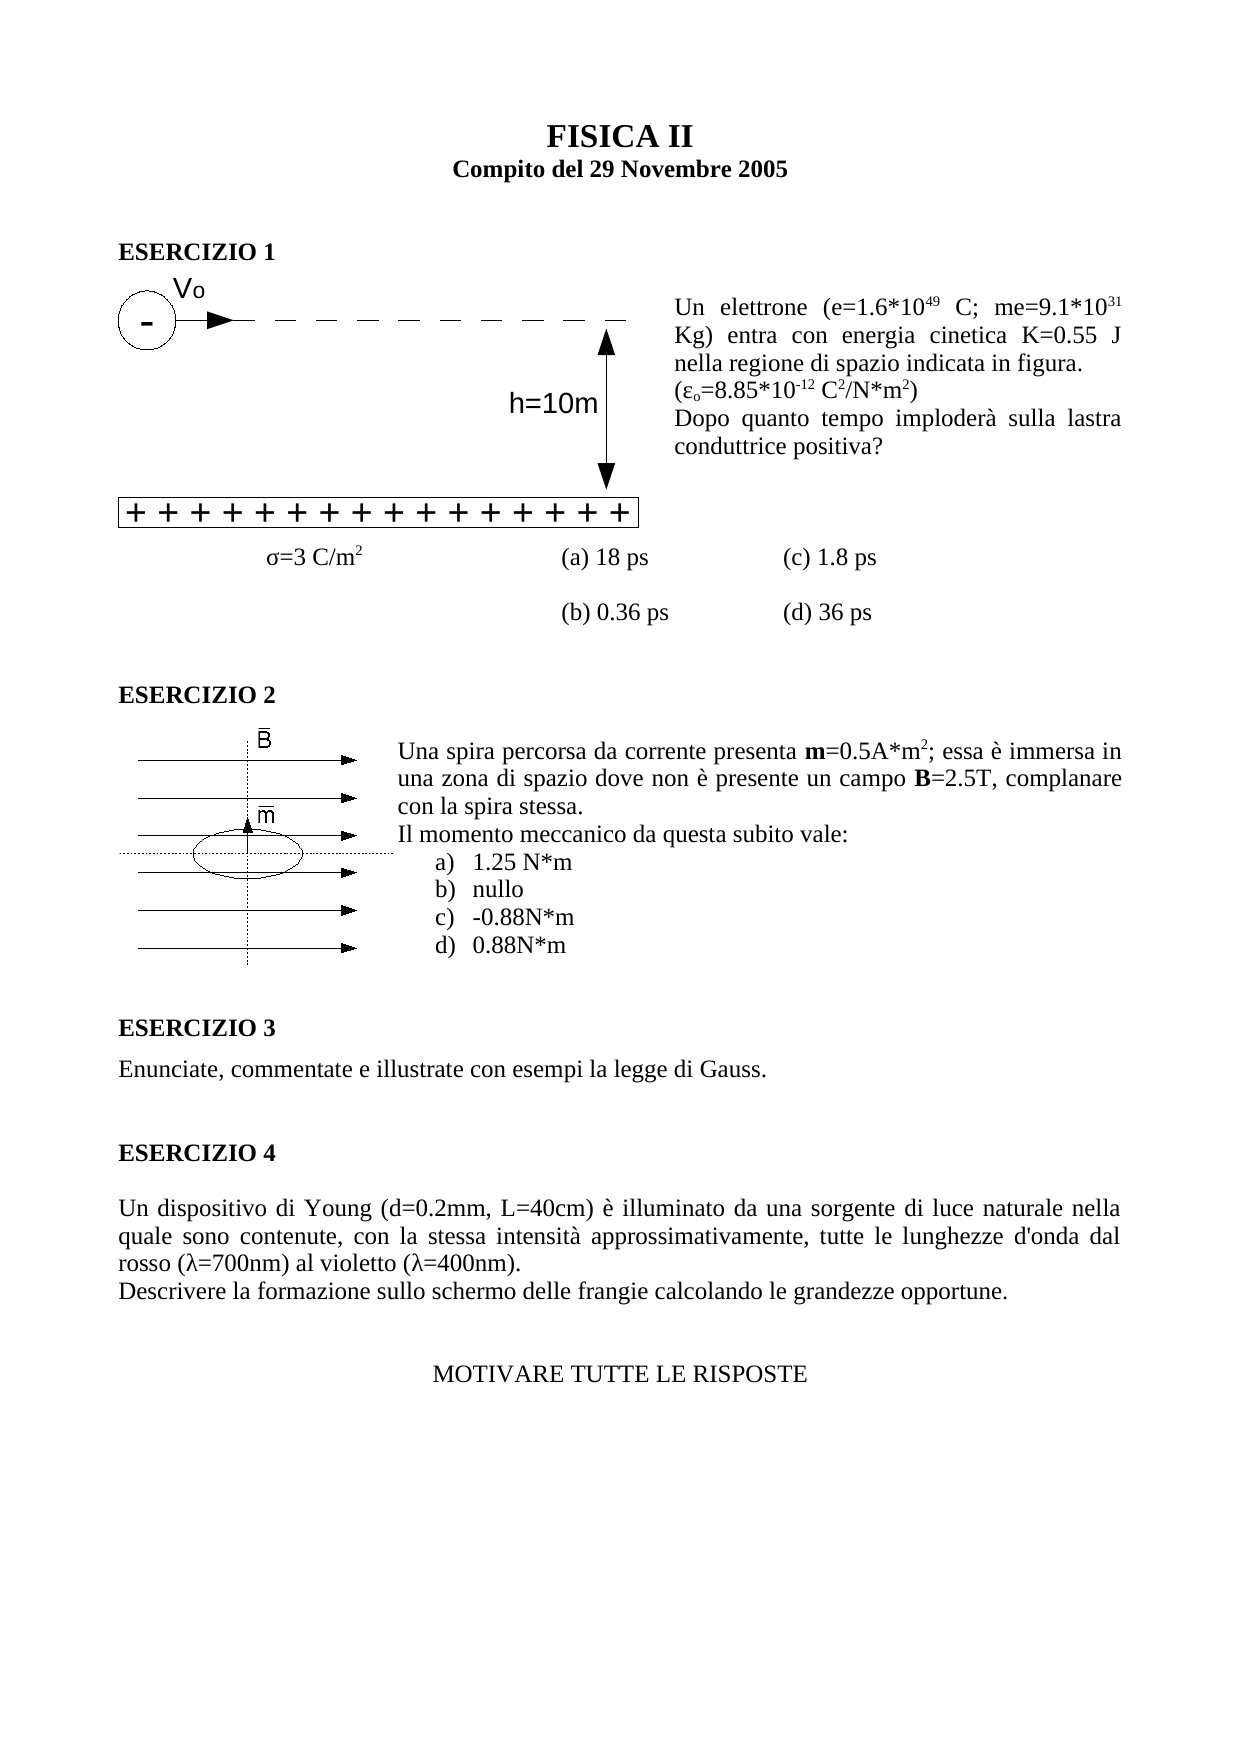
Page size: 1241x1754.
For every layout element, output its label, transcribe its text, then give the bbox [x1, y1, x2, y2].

text Una spira percorsa da corrente presenta m=0.5A*m2; essa è immersa in una zona di spazio dove non è presente un campo B=2.5T, complanare con la spira stessa. [398, 737, 1122, 820]
text Enunciate, commentate e illustrate con esempi la legge di Gauss. [118, 1056, 1122, 1083]
list nullo [398, 875, 1122, 903]
text Descrivere la formazione sullo schermo delle frangie calcolando le grandezze opportune. [118, 1277, 1122, 1305]
list 0.88N*m [398, 931, 1122, 958]
list Un elettrone (e=1.6*1049 C; me=9.1*1031 Kg) entra con energia cinetica K=0.55 J nella regione di spazio indicata in figura. [637, 293, 1122, 377]
text ESERCIZIO 1 [118, 238, 1122, 266]
picture [119, 722, 398, 975]
text Il momento meccanico da questa subito vale: [398, 820, 1122, 848]
text FISICA II [118, 118, 1122, 155]
text ESERCIZIO 2 [118, 681, 1122, 709]
text Un dispositivo di Young (d=0.2mm, L=40cm) è illuminato da una sorgente di luce naturale nella quale sono contenute, con la stessa intensità approssimativamente, tutte le lunghezze d'onda dal rosso (λ=700nm) al violetto (λ=400nm). [118, 1194, 1122, 1277]
text MOTIVARE TUTTE LE RISPOSTE [118, 1360, 1122, 1388]
text σ=3 C/m2 (a) 18 ps (c) 1.8 ps [118, 543, 1122, 571]
text ESERCIZIO 3 [118, 1014, 1122, 1042]
list (εo=8.85*10-12 C2/N*m2) [637, 377, 1122, 404]
text ESERCIZIO 4 [118, 1139, 1122, 1166]
text (b) 0.36 ps (d) 36 ps [118, 598, 1122, 626]
text Compito del 29 Novembre 2005 [118, 155, 1122, 183]
list Dopo quanto tempo imploderà sulla lastra conduttrice positiva? [637, 404, 1122, 460]
list 1.25 N*m [398, 848, 1122, 875]
list -0.88N*m [398, 903, 1122, 931]
